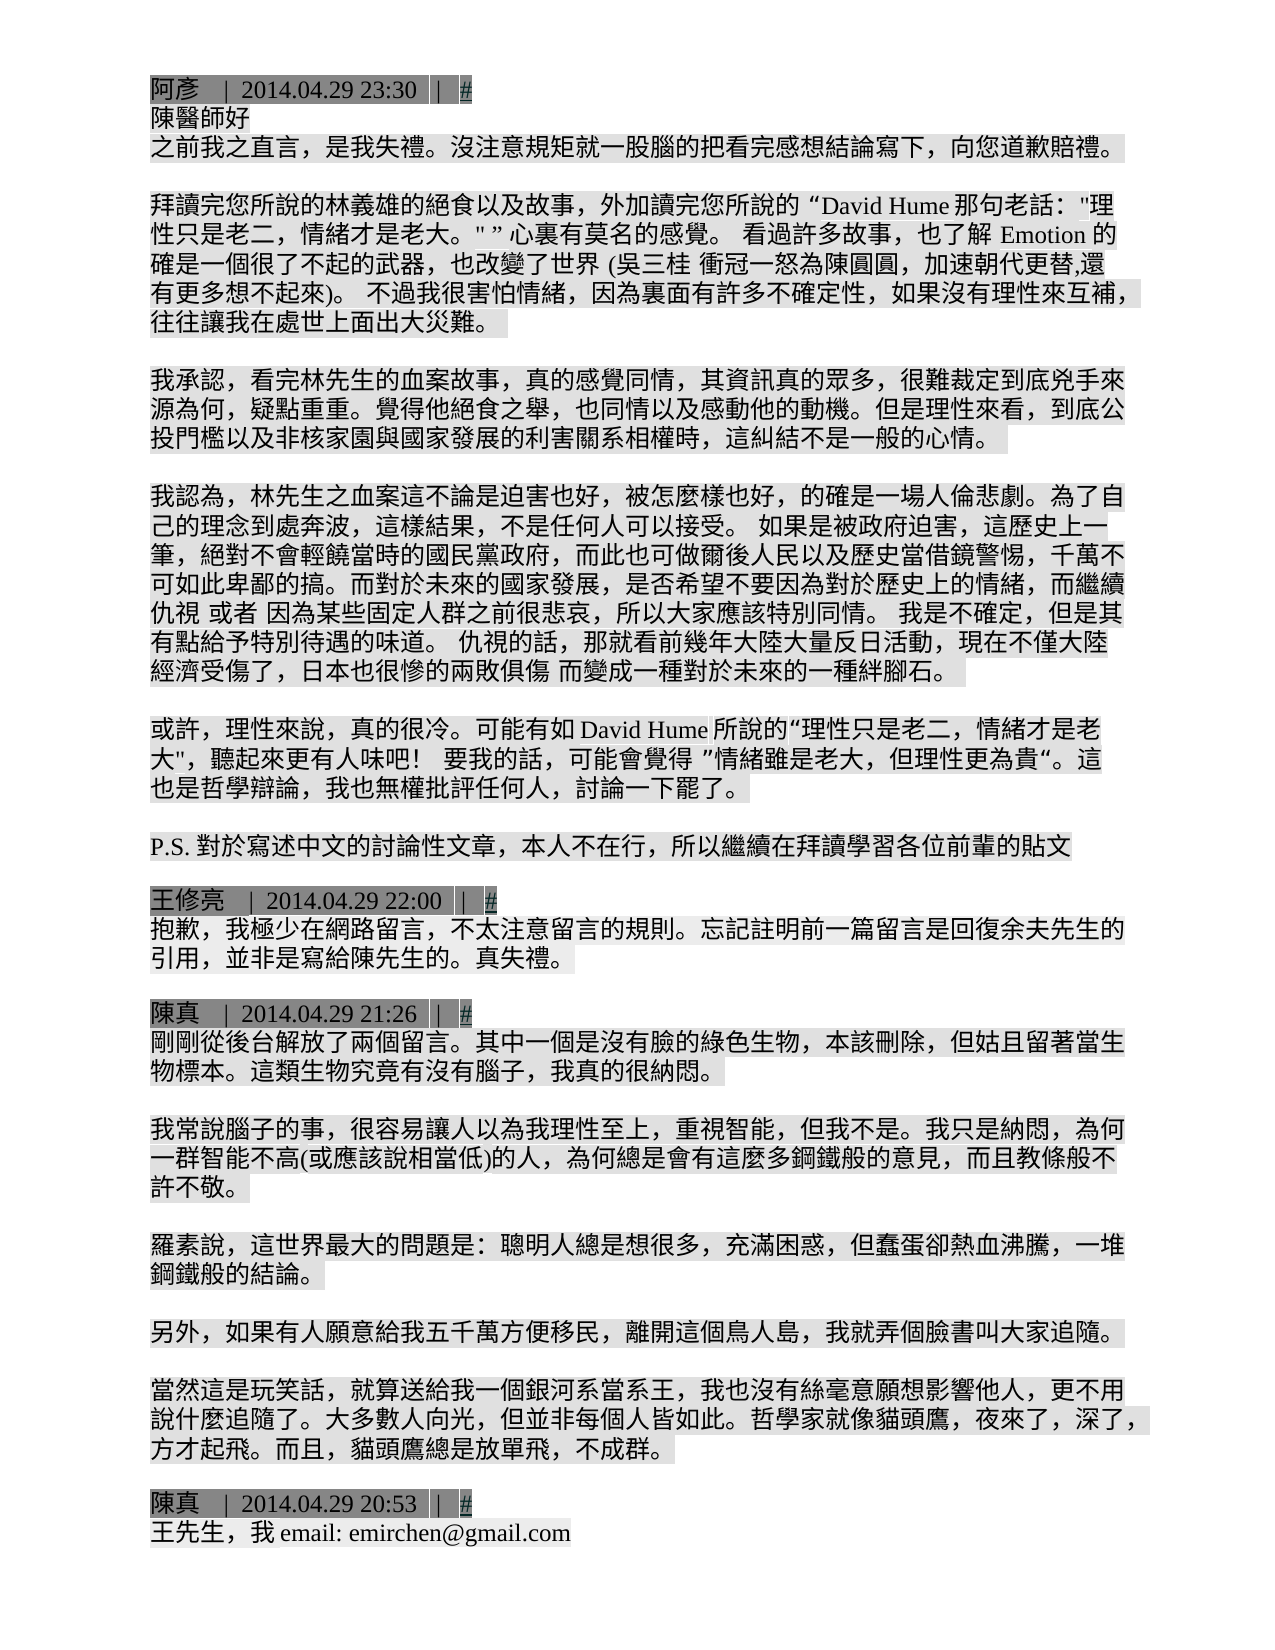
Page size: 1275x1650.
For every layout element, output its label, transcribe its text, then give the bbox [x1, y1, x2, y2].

text 陳真 | 2014.04.29 20:53 | # [150, 1489, 1125, 1518]
text 陳真 | 2014.04.29 21:26 | # [150, 999, 1125, 1028]
text 王先生，我email: emirchen@gmail.com [150, 1518, 1125, 1548]
text 抱歉，我極少在網路留言，不太注意留言的規則。忘記註明前一篇留言是回復余夫先生的引用，並非是寫給陳先生的。真失禮。 [150, 916, 1125, 974]
text 王修亮 | 2014.04.29 22:00 | # [150, 886, 1125, 916]
text 阿彥 | 2014.04.29 23:30 | # [150, 75, 1125, 104]
text 陳醫師好 之前我之直言，是我失禮。沒注意規矩就一股腦的把看完感想結論寫下，向您道歉賠禮。 拜讀完您所說的林義雄的絕食以及故事，外加讀完您所說的 “David Hume那句老話："理性只是老二，情緒才是老大。" ” 心裏有莫名的感覺。 看過許多故事，也了解 Emotion 的確是一個很了不起的武器，也改變了世界 (吳三桂 衝冠一怒為陳圓圓，加速朝代更替,還有更多想不起來)。 不過我很害怕情緒，因為裏面有許多不確定性，如果沒有理性來互補，往往讓我在處世上面出大災難。 我承認，看完林先生的血案故事，真的感覺同情，其資訊真的眾多，很難裁定到底兇手來源為何，疑點重重。覺得他絕食之舉，也同情以及感動他的動機。但是理性來看，到底公投門檻以及非核家園與國家發展的利害關系相權時，這糾結不是一般的心情。 我認為，林先生之血案這不論是迫害也好，被怎麼樣也好，的確是一場人倫悲劇。為了自己的理念到處奔波，這樣結果，不是任何人可以接受。 如果是被政府迫害，這歷史上一筆，絕對不會輕饒當時的國民黨政府，而此也可做爾後人民以及歷史當借鏡警惕，千萬不可如此卑鄙的搞。而對於未來的國家發展，是否希望不要因為對於歷史上的情緒，而繼續仇視 或者 因為某些固定人群之前很悲哀，所以大家應該特別同情。 我是不確定，但是其有點給予特別待遇的味道。 仇視的話，那就看前幾年大陸大量反日活動，現在不僅大陸經濟受傷了，日本也很慘的兩敗俱傷 而變成一種對於未來的一種絆腳石。 或許，理性來說，真的很冷。可能有如David Hume所說的“理性只是老二，情緒才是老大"，聽起來更有人味吧！ 要我的話，可能會覺得 ”情緒雖是老大，但理性更為貴“。這也是哲學辯論，我也無權批評任何人，討論一下罷了。 P.S. 對於寫述中文的討論性文章，本人不在行，所以繼續在拜讀學習各位前輩的貼文 [150, 104, 1125, 861]
text 剛剛從後台解放了兩個留言。其中一個是沒有臉的綠色生物，本該刪除，但姑且留著當生物標本。這類生物究竟有沒有腦子，我真的很納悶。 我常說腦子的事，很容易讓人以為我理性至上，重視智能，但我不是。我只是納悶，為何一群智能不高(或應該說相當低)的人，為何總是會有這麼多鋼鐵般的意見，而且教條般不許不敬。 羅素說，這世界最大的問題是：聰明人總是想很多，充滿困惑，但蠢蛋卻熱血沸騰，一堆鋼鐵般的結論。 另外，如果有人願意給我五千萬方便移民，離開這個鳥人島，我就弄個臉書叫大家追隨。 當然這是玩笑話，就算送給我一個銀河系當系王，我也沒有絲毫意願想影響他人，更不用說什麼追隨了。大多數人向光，但並非每個人皆如此。哲學家就像貓頭鷹，夜來了，深了，方才起飛。而且，貓頭鷹總是放單飛，不成群。 [150, 1028, 1125, 1464]
